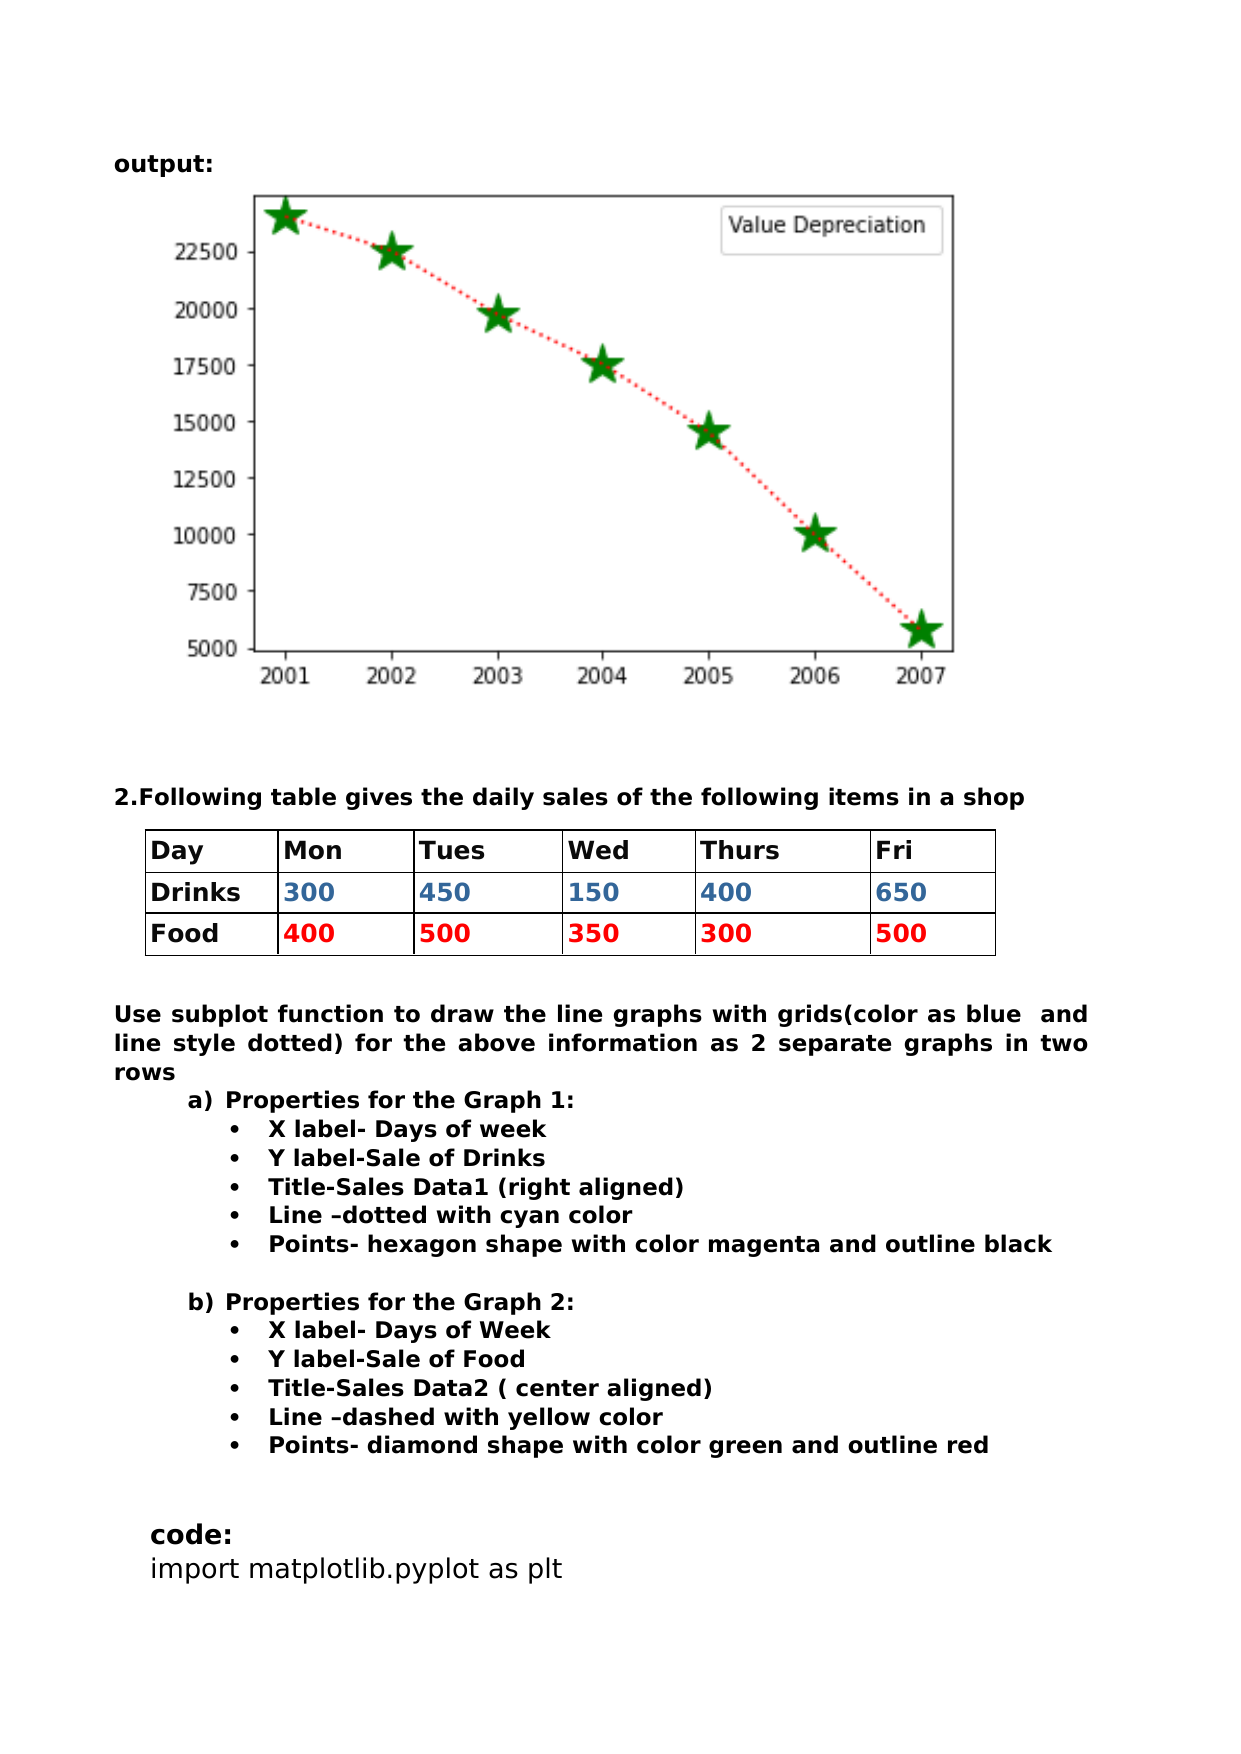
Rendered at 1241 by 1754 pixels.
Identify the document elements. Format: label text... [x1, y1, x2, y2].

table_cell Drinks [146, 873, 277, 912]
list Use subplot function to draw the line graphs with grids(color as blue and line style dotted) for the above information as 2 separate graphs in two rows [114, 1001, 1090, 1086]
list output: [114, 150, 1090, 178]
table_cell 400 [696, 873, 870, 912]
table_cell 500 [871, 914, 995, 954]
list 2.Following table gives the daily sales of the following items in a shop [76, 784, 1090, 811]
table_header Day [146, 831, 277, 872]
table_cell 350 [563, 914, 695, 954]
table_cell 450 [415, 873, 562, 912]
table_cell 300 [279, 873, 413, 912]
list Points- hexagon shape with color magenta and outline black [231, 1231, 1090, 1258]
table_header Mon [279, 831, 413, 872]
list X label- Days of week [231, 1116, 1090, 1143]
table_cell 400 [279, 914, 413, 954]
list Line –dashed with yellow color [231, 1404, 1090, 1431]
table_header Fri [871, 831, 995, 872]
list Properties for the Graph 2: [187, 1289, 1090, 1316]
list Points- diamond shape with color green and outline red [231, 1433, 1090, 1459]
table_header Thurs [696, 831, 870, 872]
picture [158, 183, 967, 701]
list Properties for the Graph 1: [187, 1088, 1090, 1114]
list code: [150, 1519, 1090, 1551]
list Title-Sales Data1 (right aligned) [231, 1174, 1090, 1201]
list Y label-Sale of Food [231, 1346, 1090, 1373]
table_header Wed [563, 831, 695, 872]
list Title-Sales Data2 ( center aligned) [231, 1375, 1090, 1402]
table_cell Food [146, 914, 277, 954]
table_cell 150 [563, 873, 695, 912]
list Y label-Sale of Drinks [231, 1145, 1090, 1172]
list Line –dotted with cyan color [231, 1203, 1090, 1229]
list X label- Days of Week [231, 1318, 1090, 1344]
table_cell 300 [696, 914, 870, 954]
list import matplotlib.pyplot as plt [150, 1553, 1090, 1584]
table_cell 500 [415, 914, 562, 954]
table_cell 650 [871, 873, 995, 912]
table_header Tues [415, 831, 562, 872]
